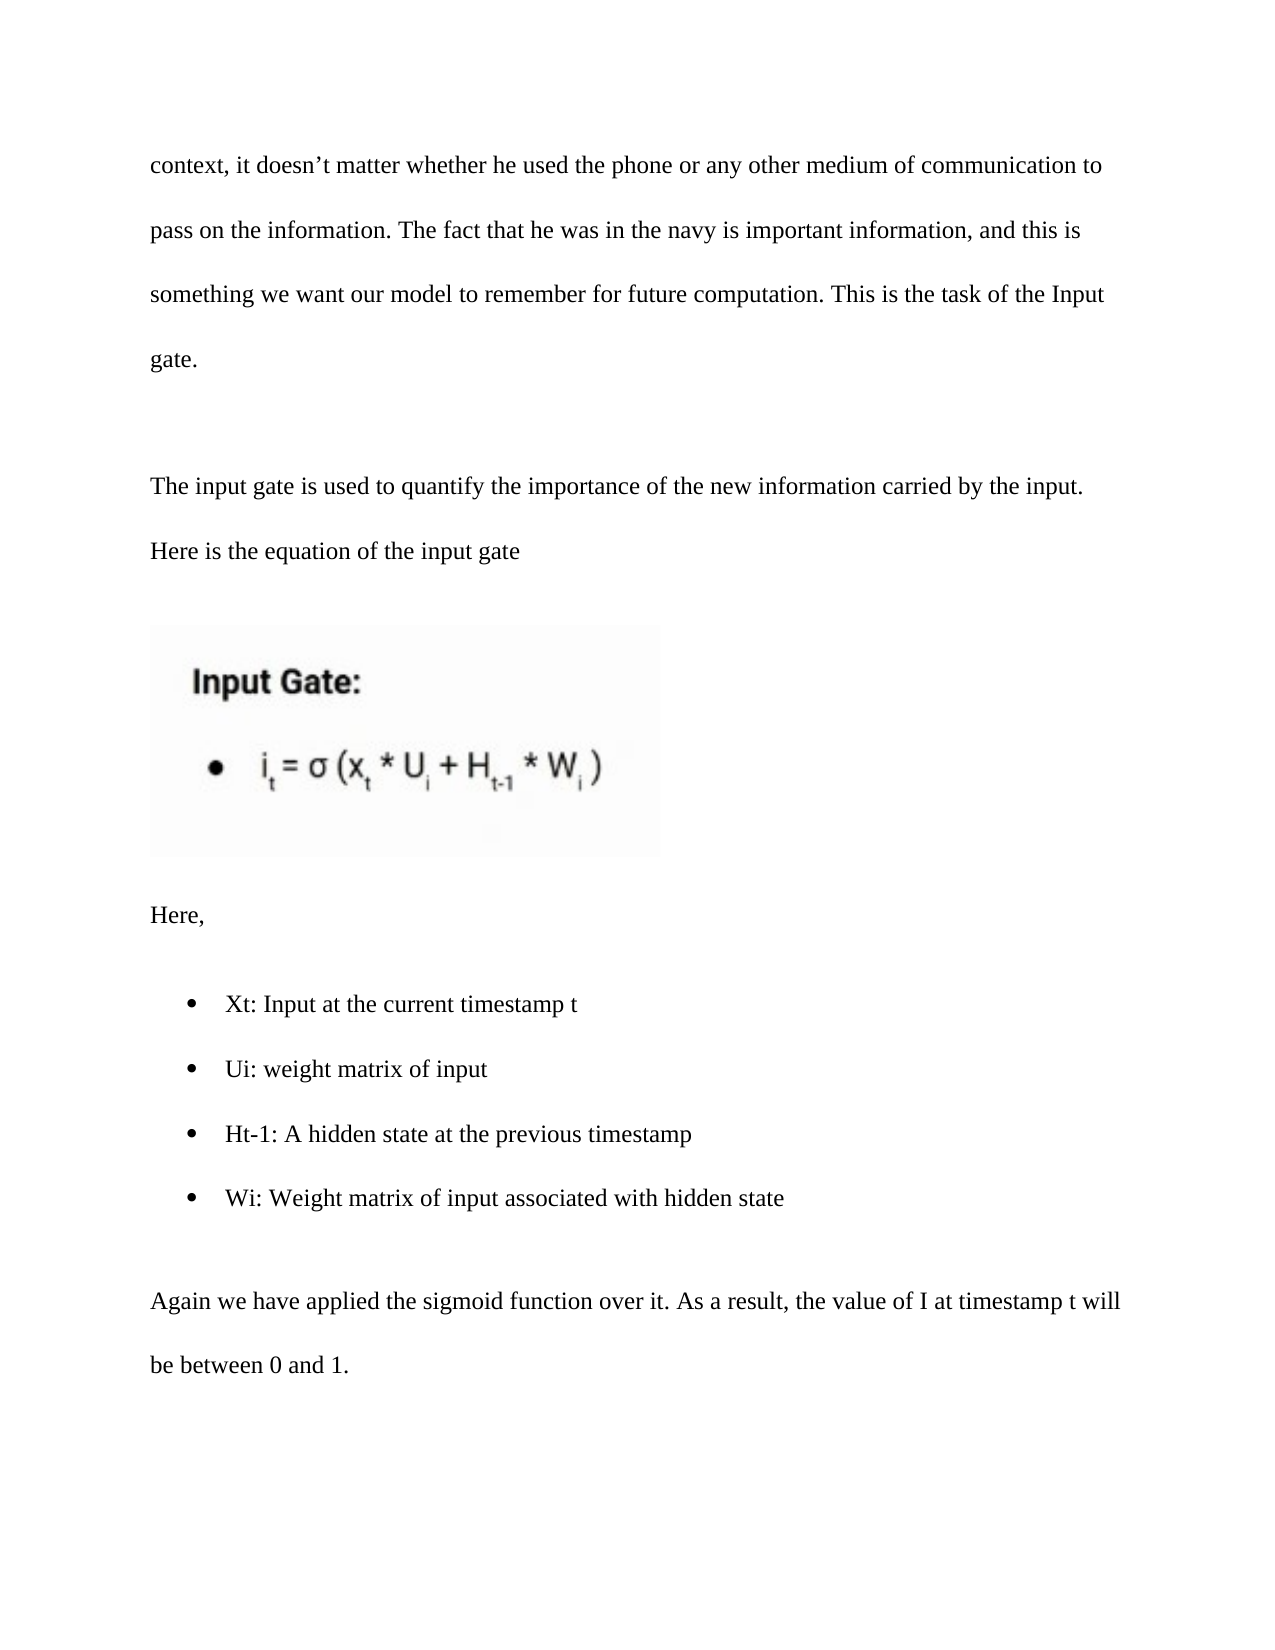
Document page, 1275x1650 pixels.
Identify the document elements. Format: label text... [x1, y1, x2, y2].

list Wi: Weight matrix of input associated with hidden state [187, 1183, 1125, 1212]
text context, it doesn’t matter whether he used the phone or any other medium of communication to pass on the information. The fact that he was in the navy is important information, and this is something we want our model to remember for future computation. This is the task of the Input gate. [150, 150, 1125, 373]
text Again we have applied the sigmoid function over it. As a result, the value of I at timestamp t will be between 0 and 1. [150, 1286, 1125, 1379]
list Xt: Input at the current timestamp t [187, 989, 1125, 1018]
list Ui: weight matrix of input [187, 1054, 1125, 1083]
list Ht-1: A hidden state at the previous timestamp [187, 1119, 1125, 1148]
text The input gate is used to quantify the importance of the new information carried by the input. Here is the equation of the input gate [150, 471, 1125, 565]
text Here, [150, 900, 1125, 928]
